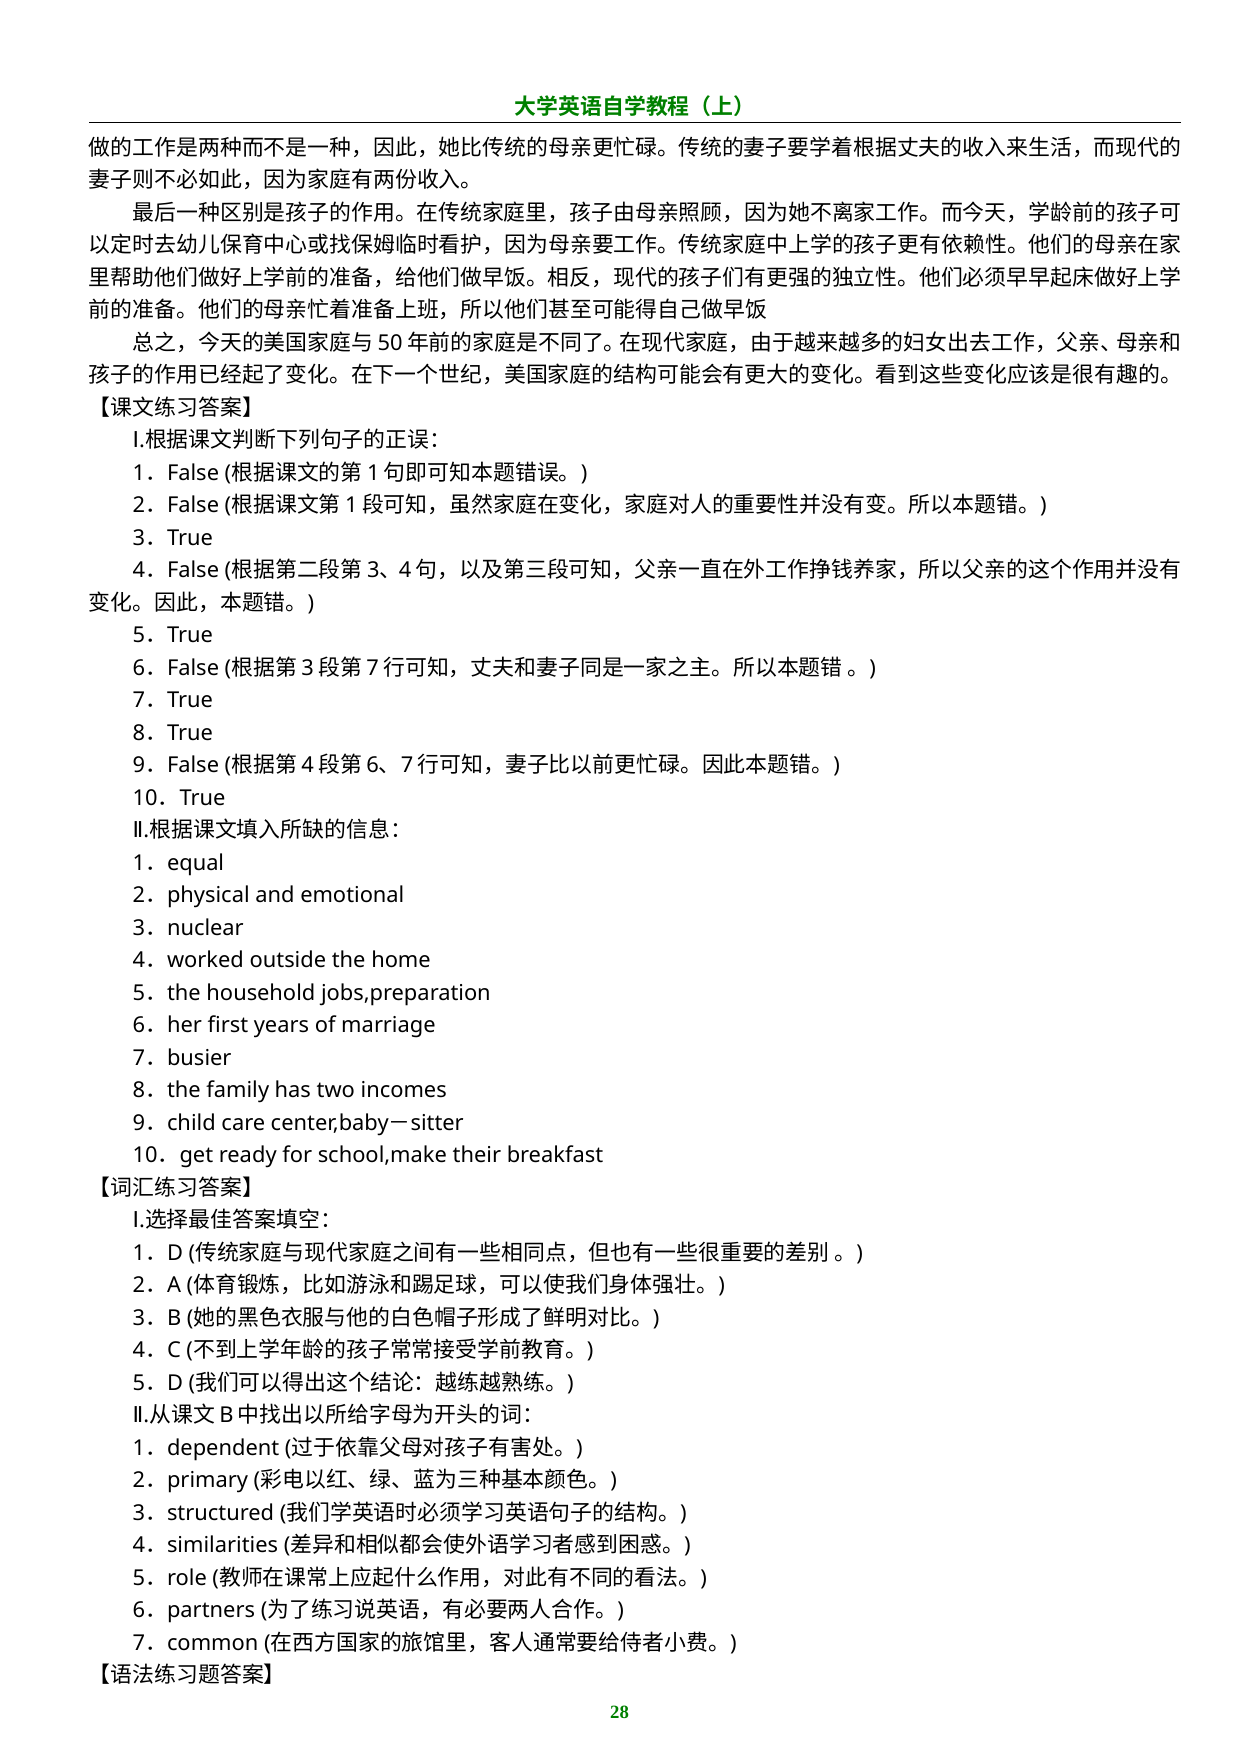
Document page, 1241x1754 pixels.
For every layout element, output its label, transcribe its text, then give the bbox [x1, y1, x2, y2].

text 最后一种区别是孩子的作用。在传统家庭里，孩子由母亲照顾，因为她不离家工作。而今天，学龄前的孩子可以定时去幼儿保育中心或找保姆临时看护，因为母亲要工作。传统家庭中上学的孩子更有依赖性。他们的母亲在家里帮助他们做好上学前的准备，给他们做早饭。相反，现代的孩子们有更强的独立性。他们必须早早起床做好上学前的准备。他们的母亲忙着准备上班，所以他们甚至可能得自己做早饭 [89, 194, 1181, 324]
text Ⅱ.根据课文填入所缺的信息： [89, 812, 1181, 844]
text 7．busier [89, 1039, 1181, 1072]
text 7．common (在西方国家的旅馆里，客人通常要给侍者小费。) [89, 1624, 1181, 1657]
text 6．partners (为了练习说英语，有必要两人合作。) [89, 1592, 1181, 1624]
text 5．the household jobs,preparation [89, 974, 1181, 1007]
text 总之，今天的美国家庭与50年前的家庭是不同了。在现代家庭，由于越来越多的妇女出去工作，父亲、母亲和孩子的作用已经起了变化。在下一个世纪，美国家庭的结构可能会有更大的变化。看到这些变化应该是很有趣的。 [89, 324, 1181, 389]
text 4．False (根据第二段第3、4句，以及第三段可知，父亲一直在外工作挣钱养家，所以父亲的这个作用并没有变化。因此，本题错。) [89, 552, 1181, 617]
text 1．equal [89, 844, 1181, 877]
text 1．dependent (过于依靠父母对孩子有害处。) [89, 1429, 1181, 1462]
text Ⅱ.从课文B中找出以所给字母为开头的词： [89, 1397, 1181, 1429]
text 9．False (根据第4段第6、7行可知，妻子比以前更忙碌。因此本题错。) [89, 747, 1181, 779]
text 2．A (体育锻炼，比如游泳和踢足球，可以使我们身体强壮。) [89, 1267, 1181, 1299]
text Ⅰ.选择最佳答案填空： [89, 1202, 1181, 1234]
text 10．get ready for school,make their breakfast [89, 1137, 1181, 1169]
text 7．True [89, 682, 1181, 714]
text 6．her first years of marriage [89, 1007, 1181, 1039]
text 4．worked outside the home [89, 942, 1181, 974]
text 10．True [89, 779, 1181, 812]
text 2．False (根据课文第1段可知，虽然家庭在变化，家庭对人的重要性并没有变。所以本题错。) [89, 487, 1181, 519]
text 3．nuclear [89, 909, 1181, 942]
text 【语法练习题答案】 [89, 1657, 1181, 1689]
text 8．the family has two incomes [89, 1072, 1181, 1104]
text 4．similarities (差异和相似都会使外语学习者感到困惑。) [89, 1527, 1181, 1559]
text 3．B (她的黑色衣服与他的白色帽子形成了鲜明对比。) [89, 1299, 1181, 1332]
text 3．True [89, 519, 1181, 552]
text 3．structured (我们学英语时必须学习英语句子的结构。) [89, 1494, 1181, 1527]
text 2．physical and emotional [89, 877, 1181, 909]
text 2．primary (彩电以红、绿、蓝为三种基本颜色。) [89, 1462, 1181, 1494]
text 5．role (教师在课常上应起什么作用，对此有不同的看法。) [89, 1559, 1181, 1592]
text 【课文练习答案】 [89, 389, 1181, 422]
text Ⅰ.根据课文判断下列句子的正误： [89, 422, 1181, 454]
text 4．C (不到上学年龄的孩子常常接受学前教育。) [89, 1332, 1181, 1364]
text 6．False (根据第3段第7行可知，丈夫和妻子同是一家之主。所以本题错 。) [89, 649, 1181, 682]
text 1．False (根据课文的第1句即可知本题错误。) [89, 454, 1181, 487]
text 做的工作是两种而不是一种，因此，她比传统的母亲更忙碌。传统的妻子要学着根据丈夫的收入来生活，而现代的妻子则不必如此，因为家庭有两份收入。 [89, 129, 1181, 194]
text 5．D (我们可以得出这个结论：越练越熟练。) [89, 1364, 1181, 1397]
text 5．True [89, 617, 1181, 649]
text 9．child care center,baby－sitter [89, 1104, 1181, 1137]
text 8．True [89, 714, 1181, 747]
text 1．D (传统家庭与现代家庭之间有一些相同点，但也有一些很重要的差别 。) [89, 1234, 1181, 1267]
text 【词汇练习答案】 [89, 1169, 1181, 1202]
